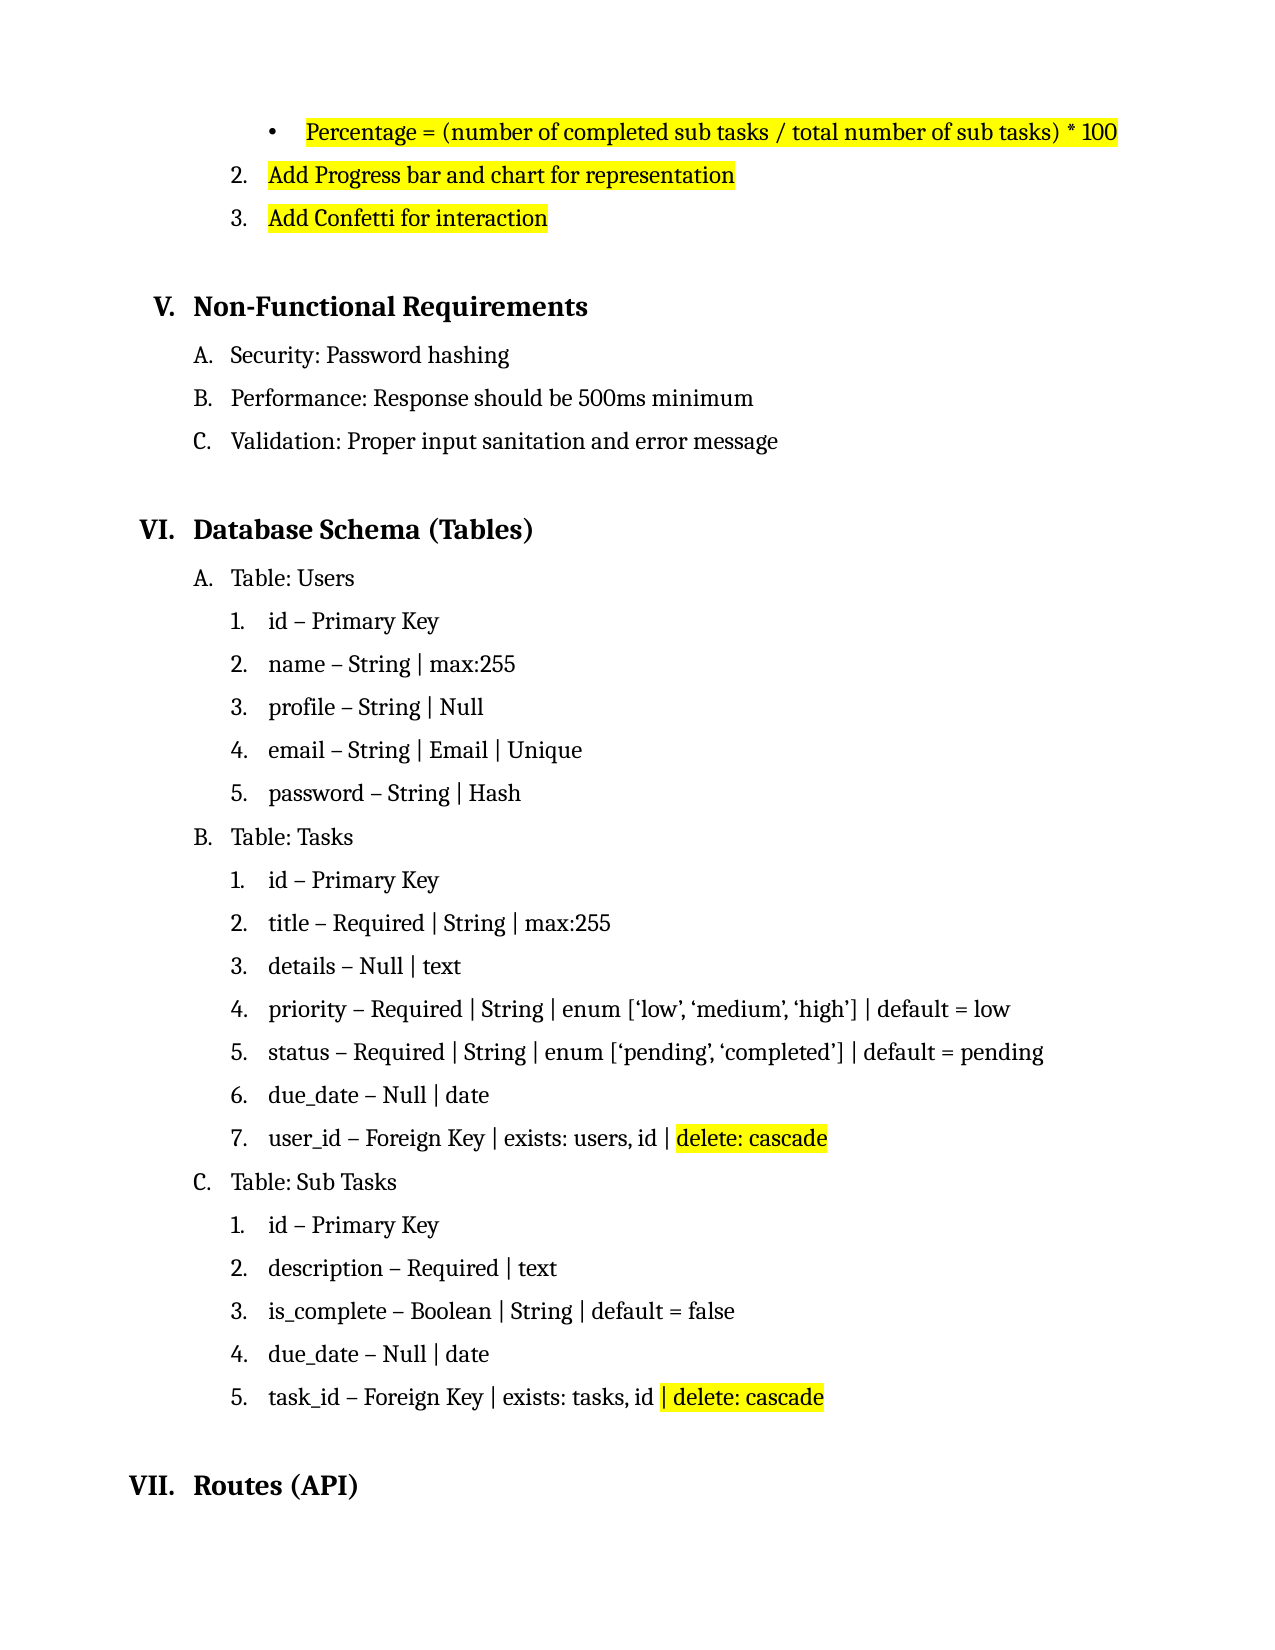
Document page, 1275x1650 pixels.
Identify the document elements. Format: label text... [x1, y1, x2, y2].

list Database Schema (Tables) [175, 513, 1157, 547]
list Routes (API) [175, 1469, 1157, 1503]
list due_date – Null | date [231, 1340, 1157, 1369]
list status – Required | String | enum [‘pending’, ‘completed’] | default = pending [231, 1038, 1157, 1067]
list Performance: Response should be 500ms minimum [193, 384, 1157, 413]
list due_date – Null | date [231, 1081, 1157, 1110]
list password – String | Hash [231, 779, 1157, 808]
list Table: Users [193, 564, 1157, 592]
list is_complete – Boolean | String | default = false [231, 1297, 1157, 1326]
list description – Required | text [231, 1254, 1157, 1282]
list title – Required | String | max:255 [231, 909, 1157, 937]
list Table: Tasks [193, 822, 1157, 851]
list Validation: Proper input sanitation and error message [193, 427, 1157, 456]
list id – Primary Key [231, 607, 1157, 636]
list user_id – Foreign Key | exists: users, id | delete: cascade [231, 1124, 1157, 1153]
list task_id – Foreign Key | exists: tasks, id | delete: cascade [231, 1383, 1157, 1412]
list Add Progress bar and chart for representation [231, 161, 1157, 190]
list email – String | Email | Unique [231, 736, 1157, 765]
list profile – String | Null [231, 693, 1157, 722]
list Table: Sub Tasks [193, 1167, 1157, 1196]
list id – Primary Key [231, 866, 1157, 894]
list Add Confetti for interaction [231, 204, 1157, 233]
list Percentage = (number of completed sub tasks / total number of sub tasks) * 100 [268, 118, 1157, 147]
list name – String | max:255 [231, 650, 1157, 679]
list Non-Functional Requirements [175, 291, 1157, 324]
list Security: Password hashing [193, 341, 1157, 370]
list details – Null | text [231, 952, 1157, 981]
list id – Primary Key [231, 1211, 1157, 1239]
list priority – Required | String | enum [‘low’, ‘medium’, ‘high’] | default = low [231, 995, 1157, 1024]
